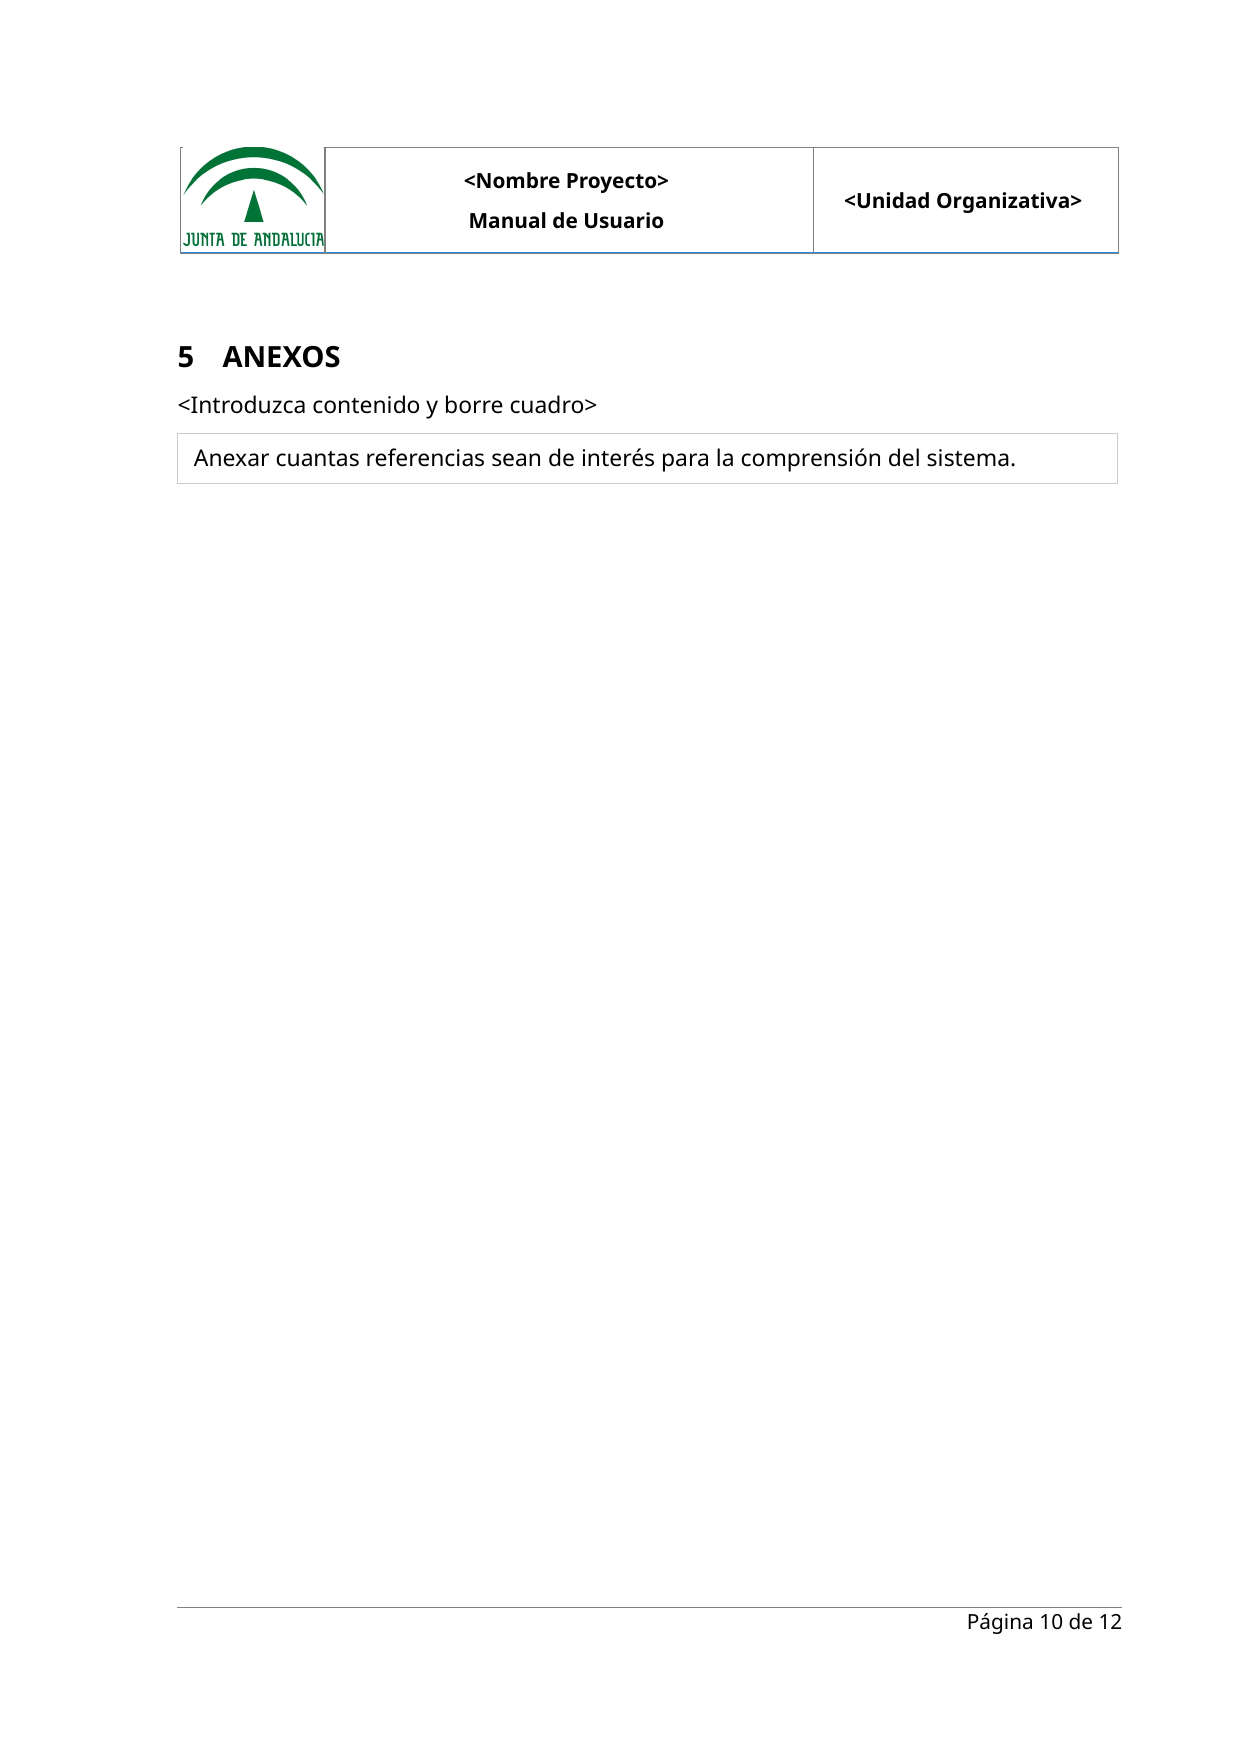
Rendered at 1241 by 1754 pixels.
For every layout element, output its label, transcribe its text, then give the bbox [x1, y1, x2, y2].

text Anexar cuantas referencias sean de interés para la comprensión del sistema. [194, 441, 1101, 473]
text <Introduzca contenido y borre cuadro> [177, 389, 1122, 420]
picture [183, 147, 324, 246]
subtitle ANEXOS [177, 336, 1122, 376]
